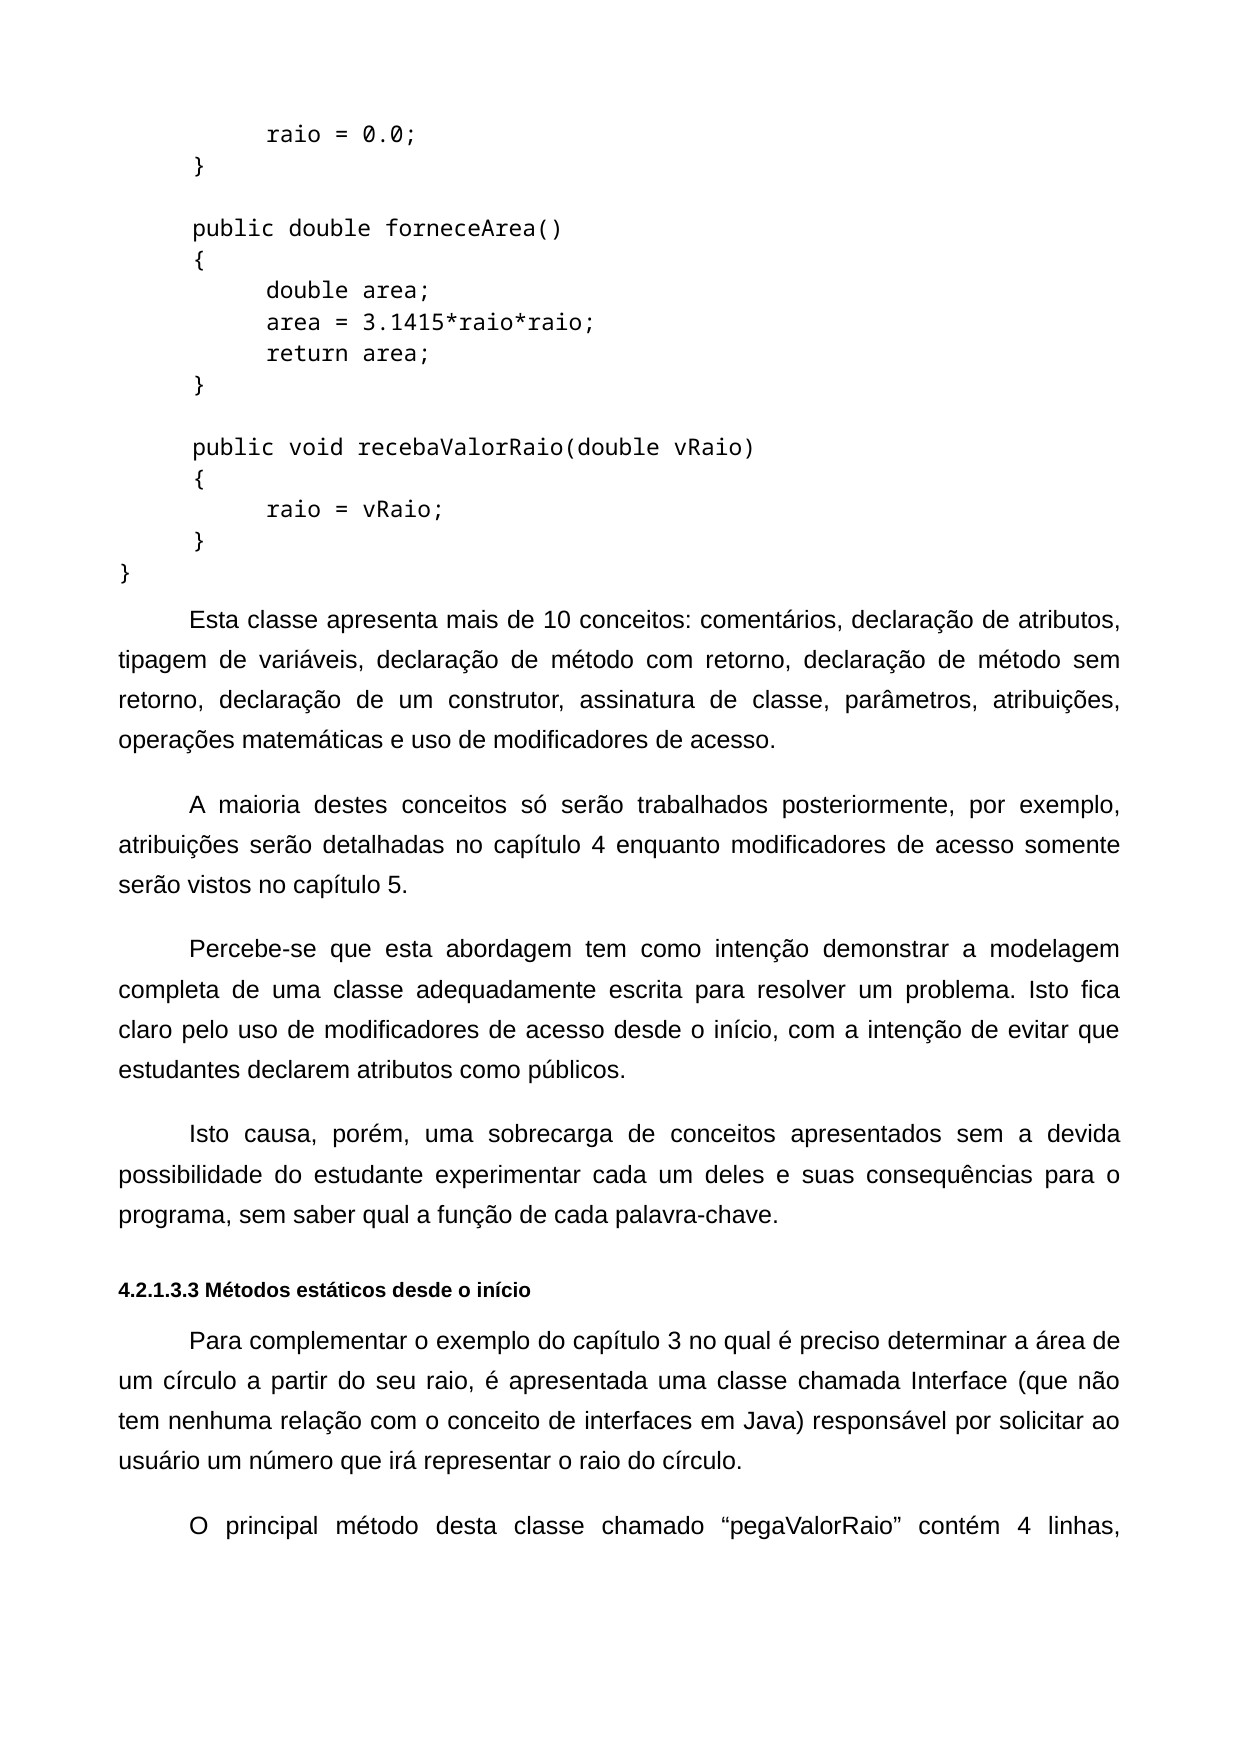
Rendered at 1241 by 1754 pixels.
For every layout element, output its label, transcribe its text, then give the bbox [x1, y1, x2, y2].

subtitle 4.2.1.3.3 Métodos estáticos desde o início [118, 1277, 1122, 1301]
text A maioria destes conceitos só serão trabalhados posteriormente, por exemplo, atribuições serão detalhadas no capítulo 4 enquanto modificadores de acesso somente serão vistos no capítulo 5. [118, 789, 1122, 899]
text Percebe-se que esta abordagem tem como intenção demonstrar a modelagem completa de uma classe adequadamente escrita para resolver um problema. Isto fica claro pelo uso de modificadores de acesso desde o início, com a intenção de evitar que estudantes declarem atributos como públicos. [118, 934, 1122, 1084]
text raio = 0.0; } public double forneceArea() { double area; area = 3.1415*raio*raio; return area; } public void recebaValorRaio(double vRaio) { raio = vRaio; } } [118, 118, 1122, 587]
text Isto causa, porém, uma sobrecarga de conceitos apresentados sem a devida possibilidade do estudante experimentar cada um deles e suas consequências para o programa, sem saber qual a função de cada palavra-chave. [118, 1119, 1122, 1228]
text O principal método desta classe chamado “pegaValorRaio” contém 4 linhas, [118, 1511, 1122, 1539]
text Esta classe apresenta mais de 10 conceitos: comentários, declaração de atributos, tipagem de variáveis, declaração de método com retorno, declaração de método sem retorno, declaração de um construtor, assinatura de classe, parâmetros, atribuições, operações matemáticas e uso de modificadores de acesso. [118, 604, 1122, 754]
text Para complementar o exemplo do capítulo 3 no qual é preciso determinar a área de um círculo a partir do seu raio, é apresentada uma classe chamada Interface (que não tem nenhuma relação com o conceito de interfaces em Java) responsável por solicitar ao usuário um número que irá representar o raio do círculo. [118, 1326, 1122, 1475]
